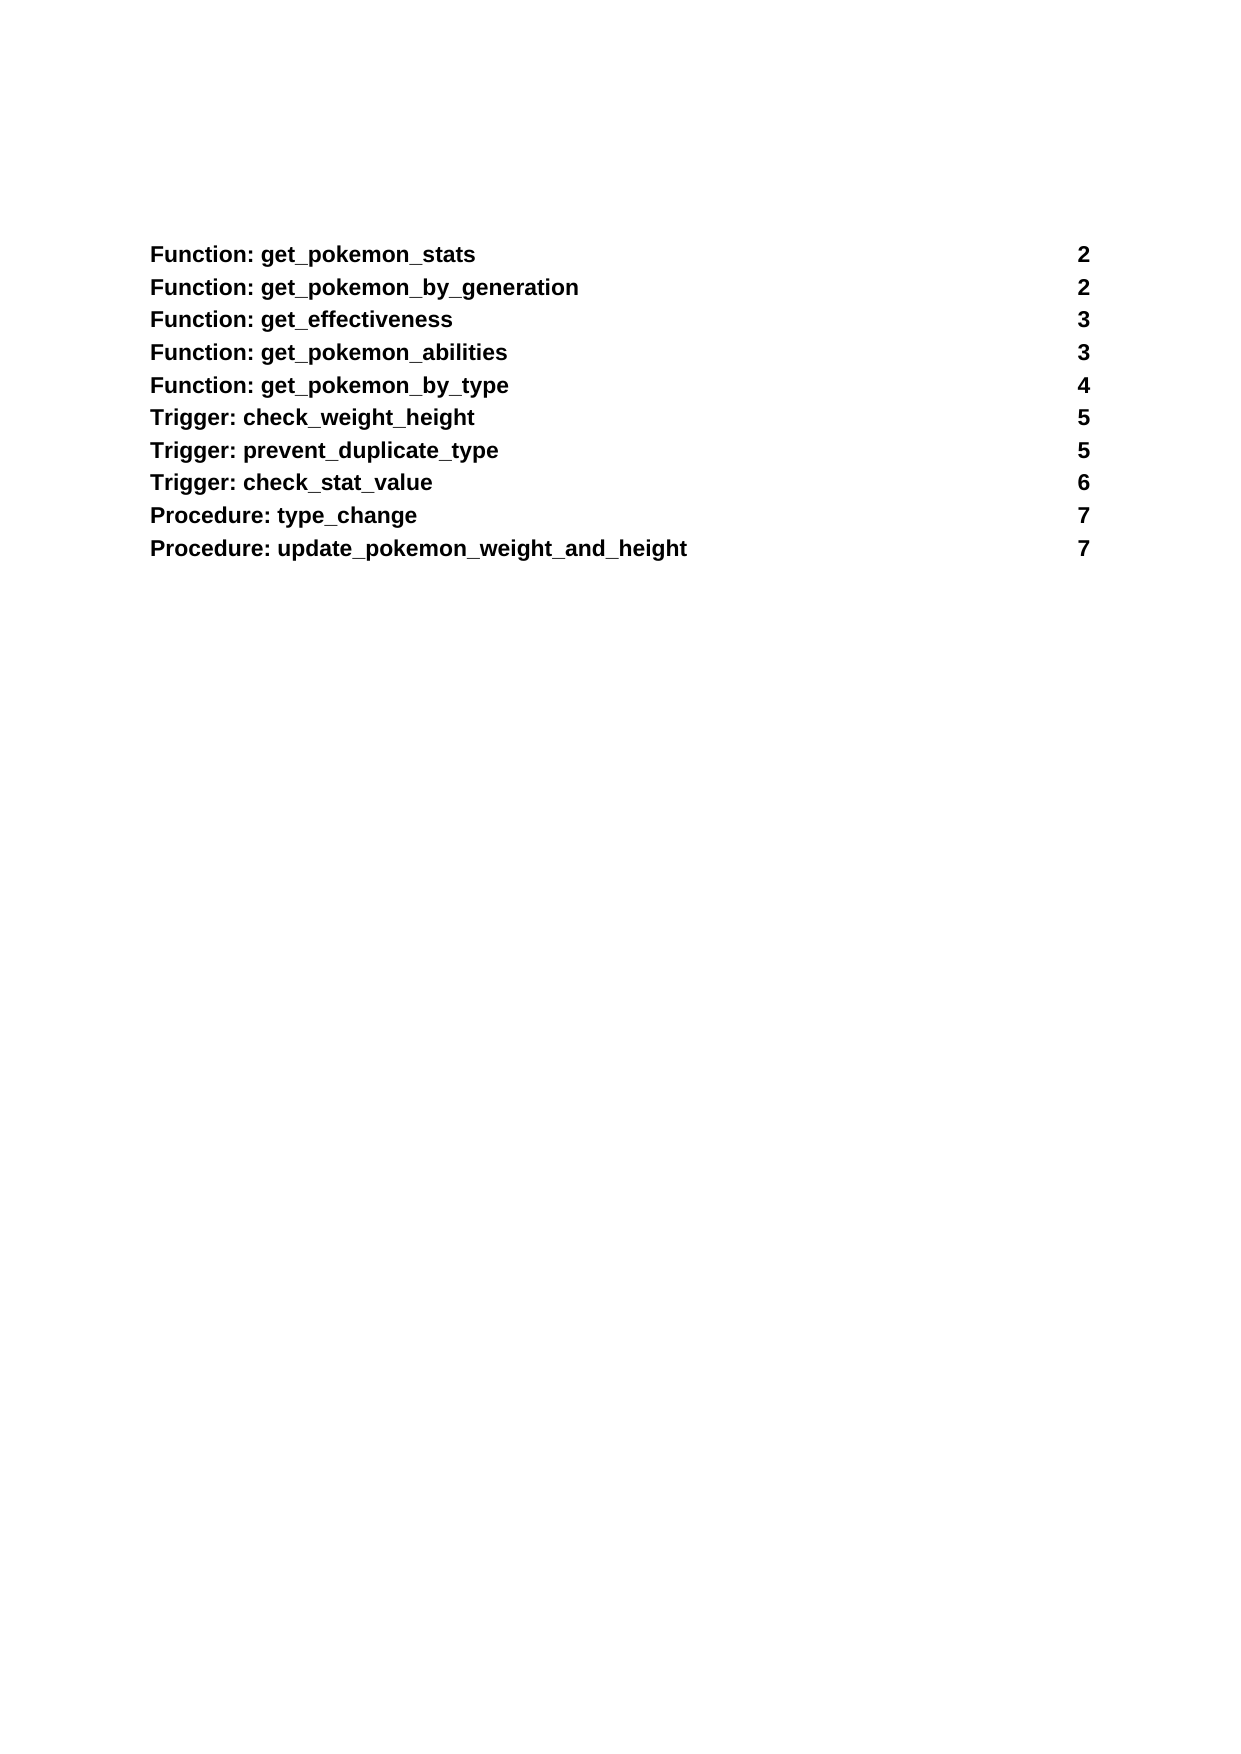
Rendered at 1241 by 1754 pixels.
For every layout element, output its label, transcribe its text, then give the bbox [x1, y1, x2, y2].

text Function: get_pokemon_stats 2 [150, 241, 1090, 267]
text Trigger: check_stat_value 6 [150, 469, 1090, 496]
text Function: get_pokemon_abilities 3 [150, 339, 1090, 365]
text Trigger: check_weight_height 5 [150, 404, 1090, 431]
text Procedure: update_pokemon_weight_and_height 7 [150, 534, 1090, 561]
text Trigger: prevent_duplicate_type 5 [150, 437, 1090, 463]
text Function: get_pokemon_by_generation 2 [150, 274, 1090, 300]
text Function: get_pokemon_by_type 4 [150, 372, 1090, 398]
text Procedure: type_change 7 [150, 502, 1090, 528]
text Function: get_effectiveness 3 [150, 306, 1090, 333]
